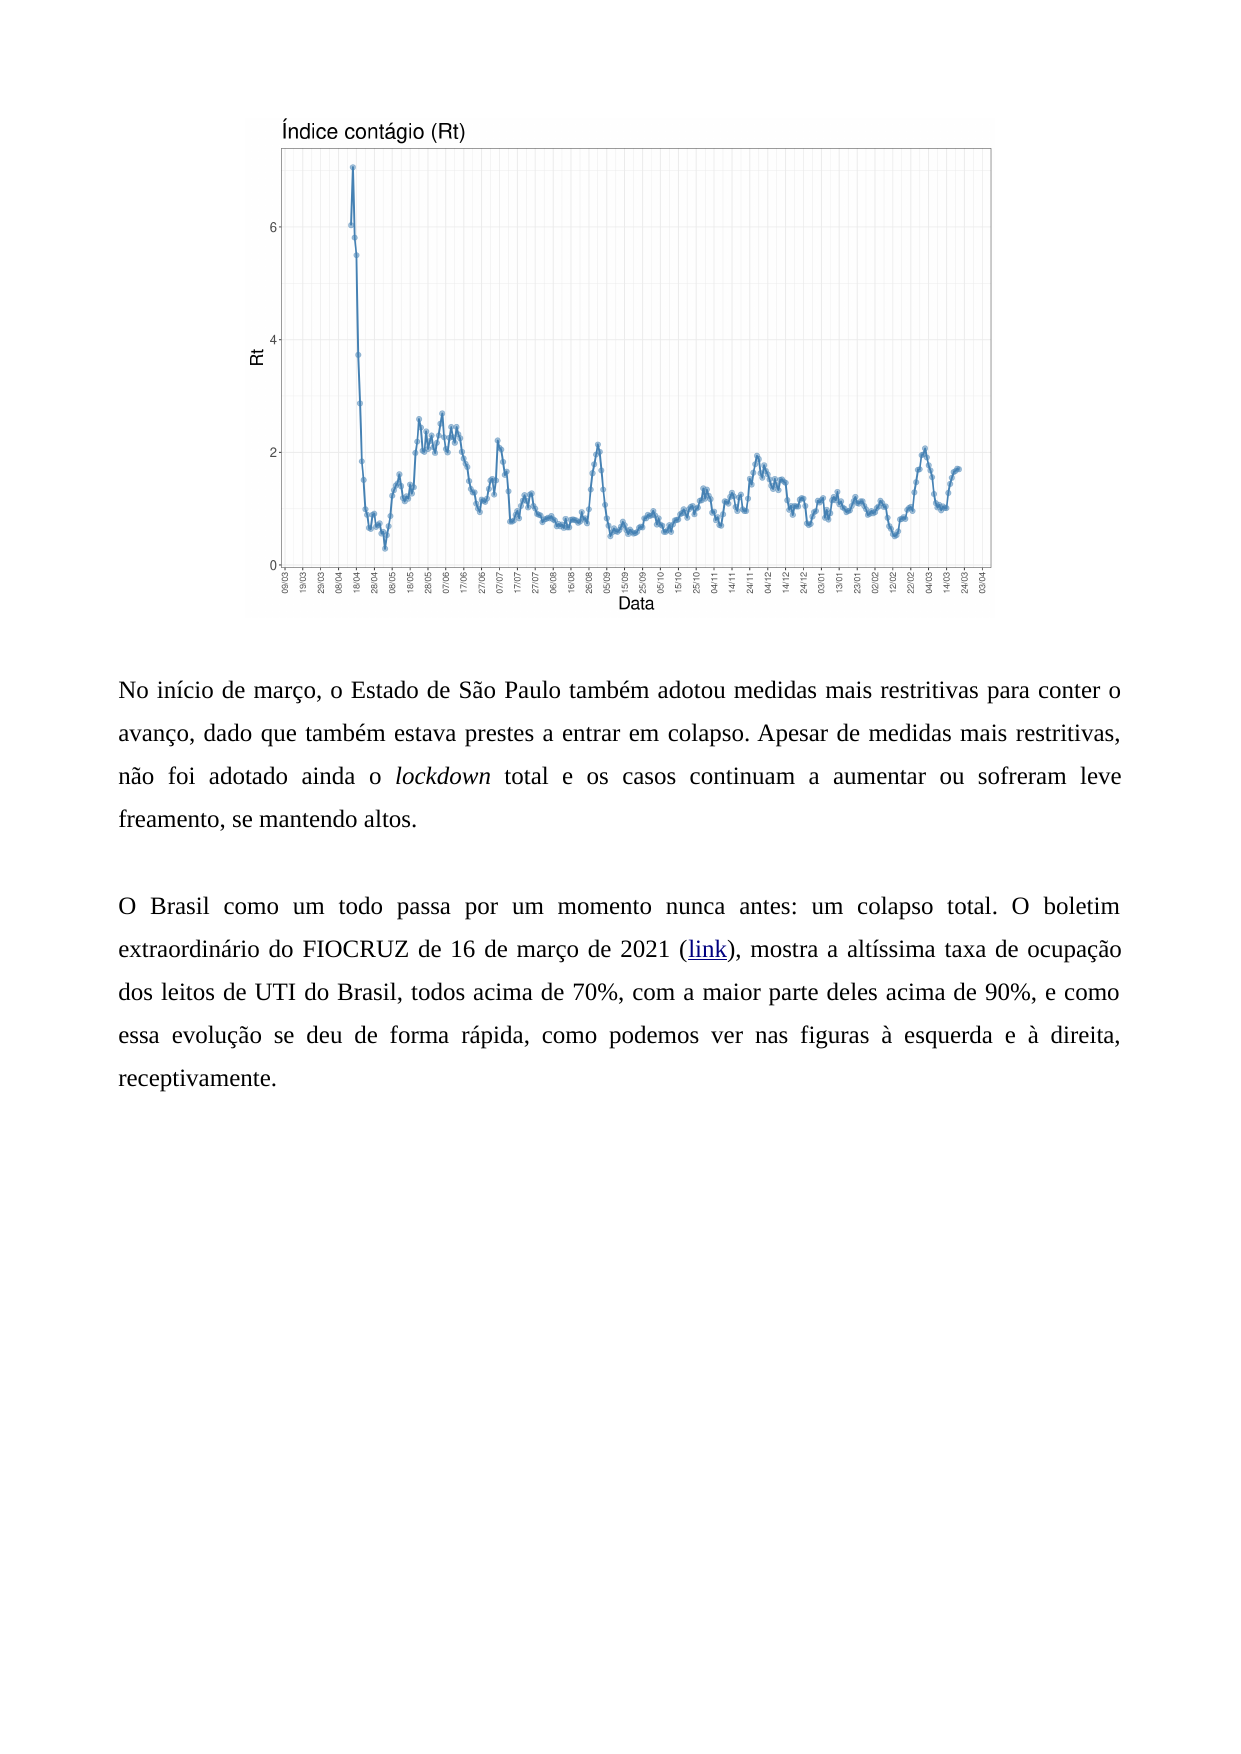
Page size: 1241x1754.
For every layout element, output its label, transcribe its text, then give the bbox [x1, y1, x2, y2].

text O Brasil como um todo passa por um momento nunca antes: um colapso total. O boletim extraordinário do FIOCRUZ de 16 de março de 2021 (link), mostra a altíssima taxa de ocupação dos leitos de UTI do Brasil, todos acima de 70%, com a maior parte deles acima de 90%, e como essa evolução se deu de forma rápida, como podemos ver nas figuras à esquerda e à direita, receptivamente. [118, 891, 1122, 1092]
text No início de março, o Estado de São Paulo também adotou medidas mais restritivas para conter o avanço, dado que também estava prestes a entrar em colapso. Apesar de medidas mais restritivas, não foi adotado ainda o lockdown total e os casos continuam a aumentar ou sofreram leve freamento, se mantendo altos. [118, 675, 1122, 833]
picture [245, 118, 995, 618]
